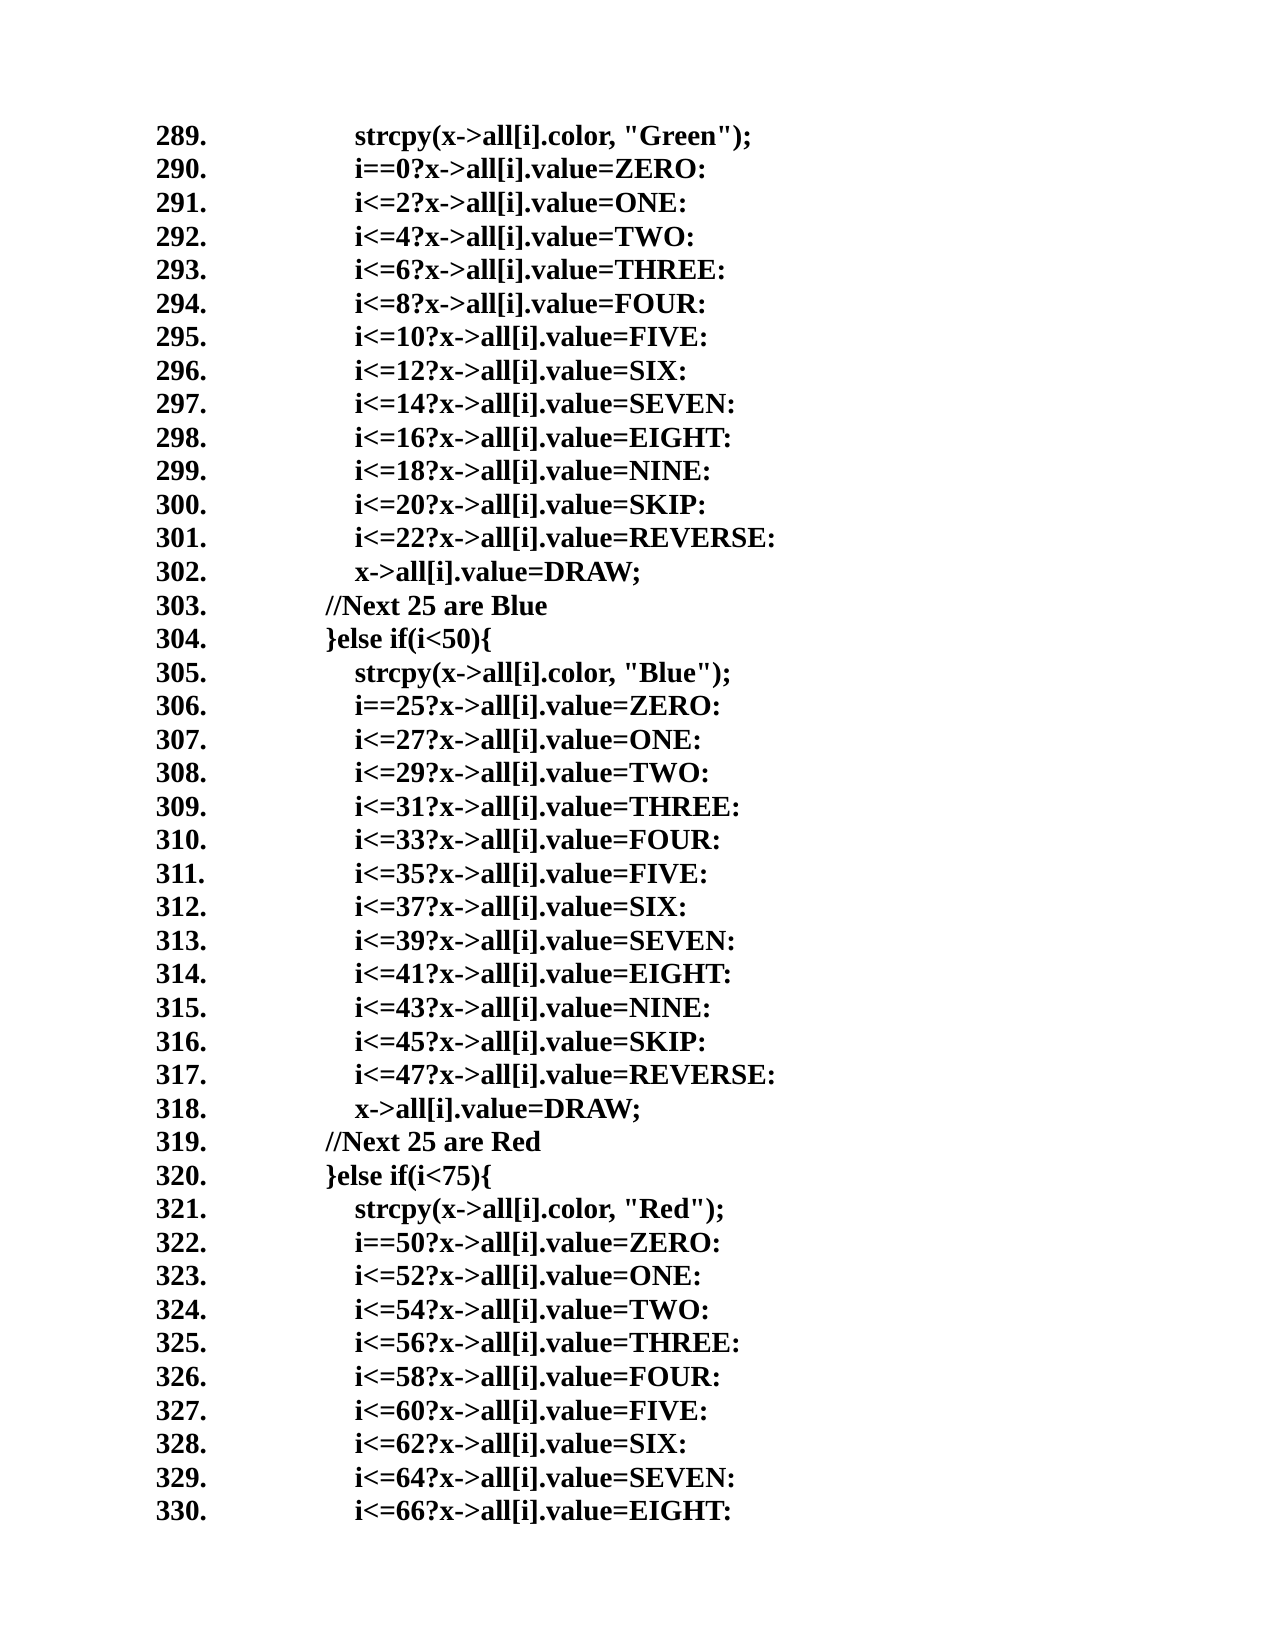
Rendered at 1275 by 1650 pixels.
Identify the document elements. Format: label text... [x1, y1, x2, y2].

list i<=31?x->all[i].value=THREE: [156, 789, 1157, 822]
list i<=16?x->all[i].value=EIGHT: [156, 420, 1157, 453]
list i<=58?x->all[i].value=FOUR: [156, 1359, 1157, 1393]
list i<=10?x->all[i].value=FIVE: [156, 319, 1157, 353]
list strcpy(x->all[i].color, "Green"); [156, 118, 1157, 152]
list i<=52?x->all[i].value=ONE: [156, 1258, 1157, 1292]
list i<=37?x->all[i].value=SIX: [156, 889, 1157, 923]
list i<=12?x->all[i].value=SIX: [156, 353, 1157, 386]
list }else if(i<50){ [156, 621, 1157, 655]
list i<=47?x->all[i].value=REVERSE: [156, 1057, 1157, 1091]
list i<=54?x->all[i].value=TWO: [156, 1292, 1157, 1326]
list i<=33?x->all[i].value=FOUR: [156, 822, 1157, 856]
list i<=14?x->all[i].value=SEVEN: [156, 386, 1157, 420]
list i<=56?x->all[i].value=THREE: [156, 1326, 1157, 1359]
list i<=4?x->all[i].value=TWO: [156, 219, 1157, 252]
list i<=27?x->all[i].value=ONE: [156, 722, 1157, 755]
list i<=39?x->all[i].value=SEVEN: [156, 923, 1157, 957]
list i<=45?x->all[i].value=SKIP: [156, 1024, 1157, 1057]
list i<=18?x->all[i].value=NINE: [156, 453, 1157, 487]
list i<=8?x->all[i].value=FOUR: [156, 286, 1157, 319]
list i<=43?x->all[i].value=NINE: [156, 990, 1157, 1024]
list x->all[i].value=DRAW; [156, 1091, 1157, 1124]
list i<=66?x->all[i].value=EIGHT: [156, 1493, 1157, 1527]
list i<=6?x->all[i].value=THREE: [156, 252, 1157, 286]
list i<=29?x->all[i].value=TWO: [156, 755, 1157, 789]
list i<=41?x->all[i].value=EIGHT: [156, 957, 1157, 990]
list i<=62?x->all[i].value=SIX: [156, 1426, 1157, 1460]
list i<=2?x->all[i].value=ONE: [156, 185, 1157, 219]
list i<=20?x->all[i].value=SKIP: [156, 487, 1157, 521]
list i==0?x->all[i].value=ZERO: [156, 152, 1157, 185]
list i==25?x->all[i].value=ZERO: [156, 688, 1157, 722]
list x->all[i].value=DRAW; [156, 554, 1157, 588]
list i==50?x->all[i].value=ZERO: [156, 1225, 1157, 1258]
list i<=64?x->all[i].value=SEVEN: [156, 1460, 1157, 1493]
list i<=60?x->all[i].value=FIVE: [156, 1393, 1157, 1426]
list strcpy(x->all[i].color, "Red"); [156, 1191, 1157, 1225]
list strcpy(x->all[i].color, "Blue"); [156, 655, 1157, 688]
list //Next 25 are Red [156, 1124, 1157, 1158]
list i<=22?x->all[i].value=REVERSE: [156, 521, 1157, 554]
list }else if(i<75){ [156, 1158, 1157, 1191]
list i<=35?x->all[i].value=FIVE: [156, 856, 1157, 889]
list //Next 25 are Blue [156, 588, 1157, 621]
